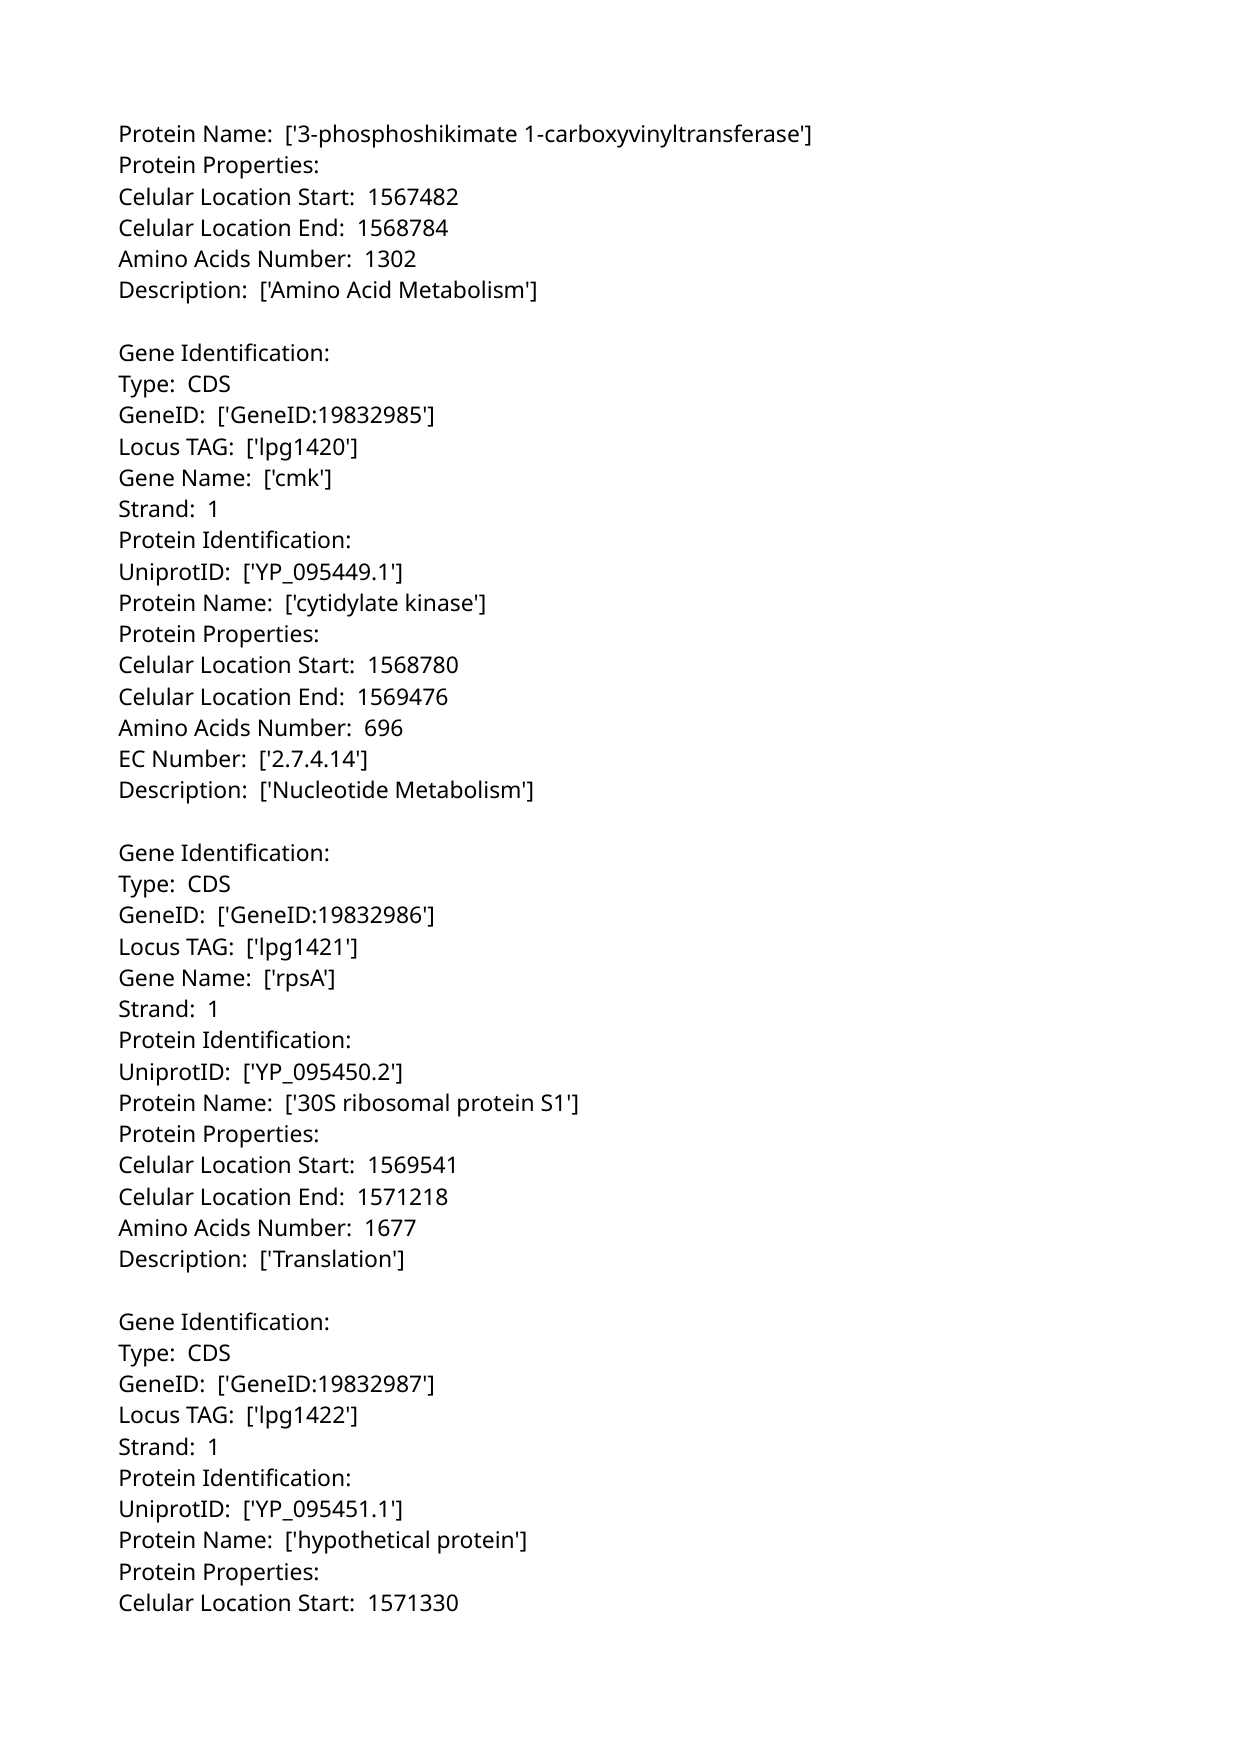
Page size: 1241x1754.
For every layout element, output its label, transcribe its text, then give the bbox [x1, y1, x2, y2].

text Type: CDS [118, 868, 1122, 899]
text GeneID: ['GeneID:19832986'] [118, 899, 1122, 931]
text Amino Acids Number: 1302 [118, 243, 1122, 274]
text EC Number: ['2.7.4.14'] [118, 743, 1122, 774]
text Type: CDS [118, 368, 1122, 399]
text Protein Identification: [118, 524, 1122, 556]
text Amino Acids Number: 696 [118, 712, 1122, 743]
text UniprotID: ['YP_095450.2'] [118, 1056, 1122, 1087]
text Celular Location End: 1571218 [118, 1181, 1122, 1212]
text Protein Name: ['3-phosphoshikimate 1-carboxyvinyltransferase'] [118, 118, 1122, 149]
text Gene Name: ['rpsA'] [118, 962, 1122, 993]
text Celular Location Start: 1568780 [118, 649, 1122, 681]
text Protein Identification: [118, 1462, 1122, 1493]
text Strand: 1 [118, 993, 1122, 1024]
text Celular Location End: 1568784 [118, 212, 1122, 243]
text Gene Identification: [118, 337, 1122, 368]
text Gene Identification: [118, 1306, 1122, 1337]
text Locus TAG: ['lpg1422'] [118, 1399, 1122, 1431]
text Description: ['Amino Acid Metabolism'] [118, 274, 1122, 306]
text Description: ['Translation'] [118, 1243, 1122, 1274]
text GeneID: ['GeneID:19832987'] [118, 1368, 1122, 1399]
text Protein Name: ['hypothetical protein'] [118, 1524, 1122, 1556]
text Celular Location Start: 1567482 [118, 181, 1122, 212]
text UniprotID: ['YP_095451.1'] [118, 1493, 1122, 1524]
text Gene Name: ['cmk'] [118, 462, 1122, 493]
text Protein Identification: [118, 1024, 1122, 1056]
text Amino Acids Number: 1677 [118, 1212, 1122, 1243]
text Locus TAG: ['lpg1420'] [118, 431, 1122, 462]
text Celular Location Start: 1569541 [118, 1149, 1122, 1181]
text Strand: 1 [118, 493, 1122, 524]
text Locus TAG: ['lpg1421'] [118, 931, 1122, 962]
text Protein Properties: [118, 1556, 1122, 1587]
text GeneID: ['GeneID:19832985'] [118, 399, 1122, 431]
text Type: CDS [118, 1337, 1122, 1368]
text Protein Properties: [118, 149, 1122, 181]
text Celular Location Start: 1571330 [118, 1587, 1122, 1618]
text Strand: 1 [118, 1431, 1122, 1462]
text Celular Location End: 1569476 [118, 681, 1122, 712]
text Description: ['Nucleotide Metabolism'] [118, 774, 1122, 806]
text Gene Identification: [118, 837, 1122, 868]
text Protein Name: ['cytidylate kinase'] [118, 587, 1122, 618]
text UniprotID: ['YP_095449.1'] [118, 556, 1122, 587]
text Protein Properties: [118, 1118, 1122, 1149]
text Protein Name: ['30S ribosomal protein S1'] [118, 1087, 1122, 1118]
text Protein Properties: [118, 618, 1122, 649]
